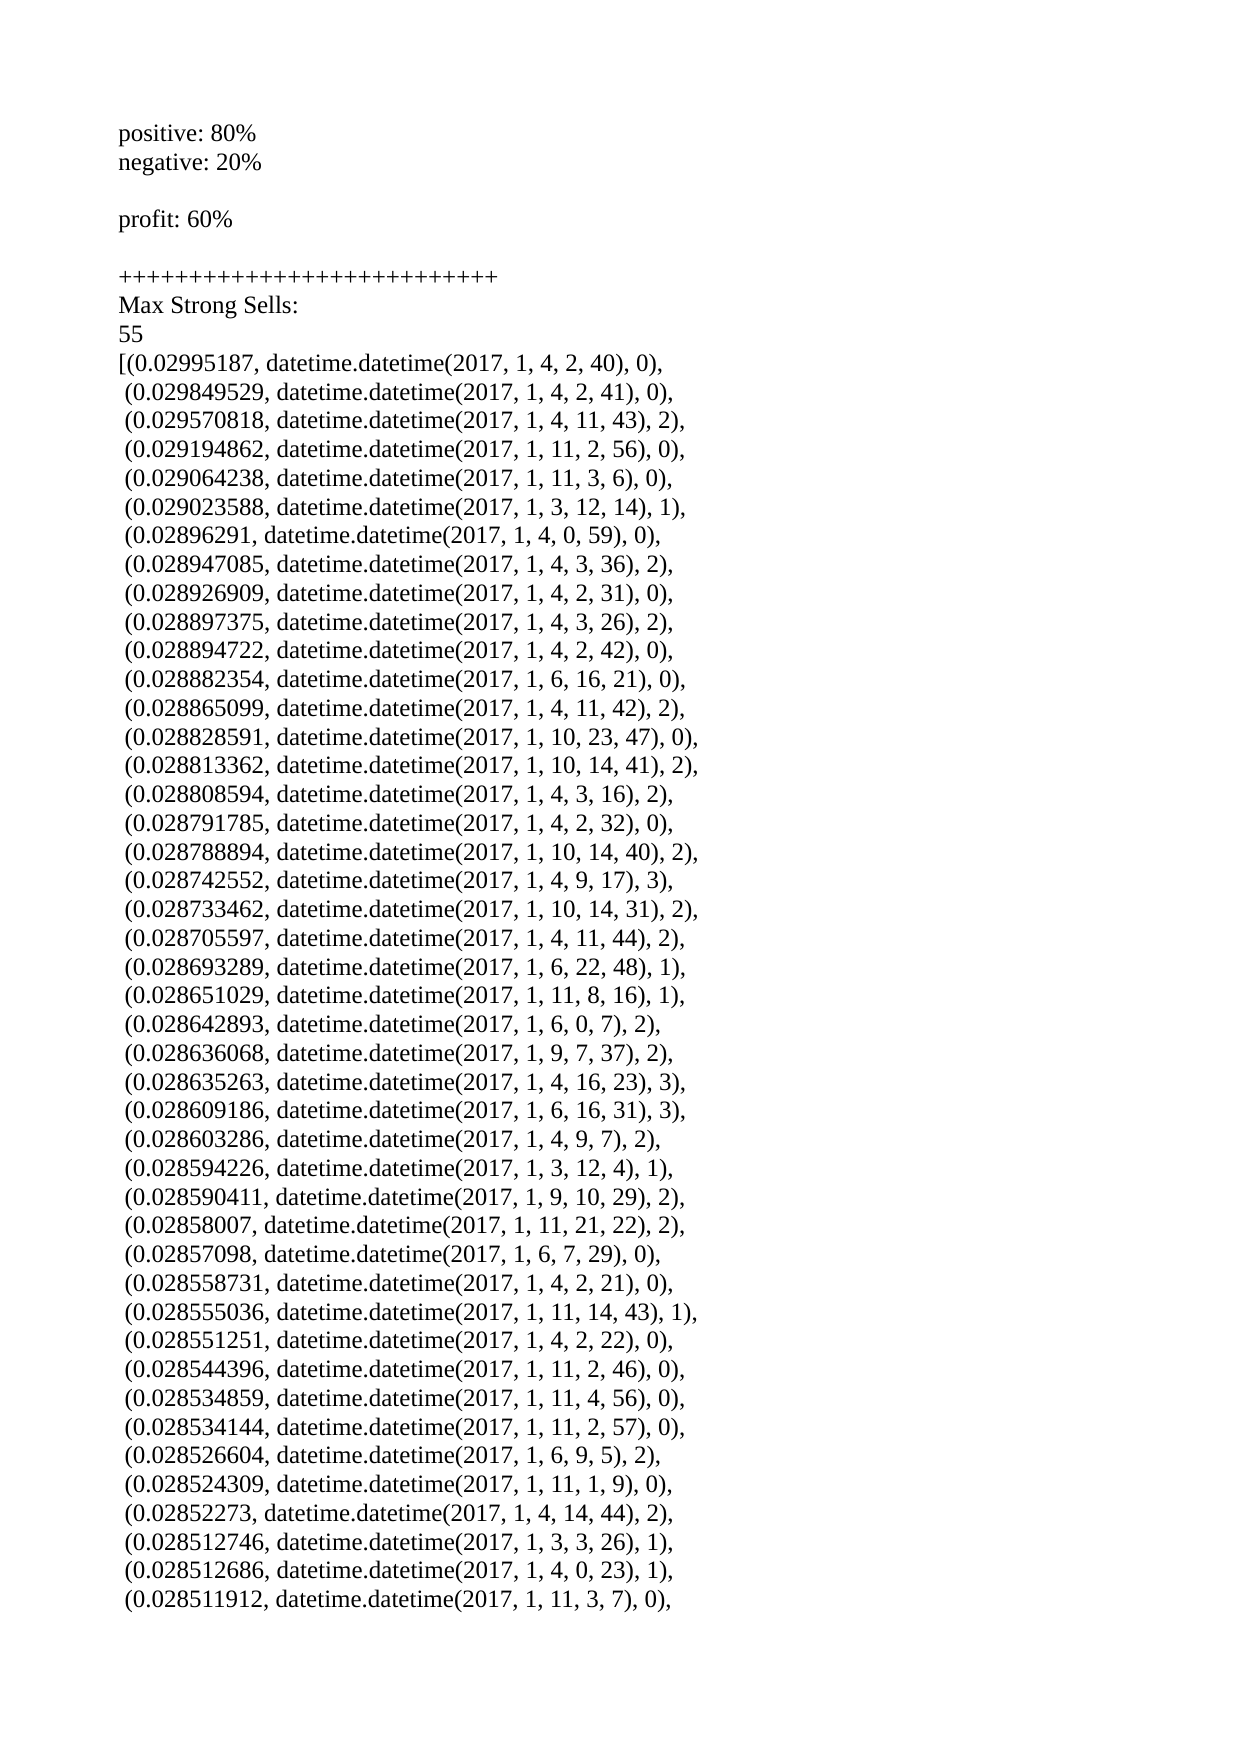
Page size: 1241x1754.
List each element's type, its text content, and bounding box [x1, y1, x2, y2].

text [(0.02995187, datetime.datetime(2017, 1, 4, 2, 40), 0), [118, 348, 1122, 377]
text Max Strong Sells: [118, 291, 1122, 319]
text (0.028635263, datetime.datetime(2017, 1, 4, 16, 23), 3), [118, 1067, 1122, 1096]
text (0.028882354, datetime.datetime(2017, 1, 6, 16, 21), 0), [118, 664, 1122, 693]
text (0.028742552, datetime.datetime(2017, 1, 4, 9, 17), 3), [118, 866, 1122, 894]
text (0.028534144, datetime.datetime(2017, 1, 11, 2, 57), 0), [118, 1412, 1122, 1441]
text (0.028897375, datetime.datetime(2017, 1, 4, 3, 26), 2), [118, 607, 1122, 636]
text (0.028524309, datetime.datetime(2017, 1, 11, 1, 9), 0), [118, 1469, 1122, 1498]
text (0.028603286, datetime.datetime(2017, 1, 4, 9, 7), 2), [118, 1124, 1122, 1153]
text (0.028590411, datetime.datetime(2017, 1, 9, 10, 29), 2), [118, 1182, 1122, 1211]
text negative: 20% [118, 147, 1122, 176]
text (0.028558731, datetime.datetime(2017, 1, 4, 2, 21), 0), [118, 1268, 1122, 1297]
text (0.028609186, datetime.datetime(2017, 1, 6, 16, 31), 3), [118, 1096, 1122, 1124]
text (0.02857098, datetime.datetime(2017, 1, 6, 7, 29), 0), [118, 1239, 1122, 1268]
text (0.028865099, datetime.datetime(2017, 1, 4, 11, 42), 2), [118, 693, 1122, 722]
text (0.028808594, datetime.datetime(2017, 1, 4, 3, 16), 2), [118, 779, 1122, 808]
text (0.028512686, datetime.datetime(2017, 1, 4, 0, 23), 1), [118, 1556, 1122, 1584]
text (0.028551251, datetime.datetime(2017, 1, 4, 2, 22), 0), [118, 1326, 1122, 1354]
text (0.028636068, datetime.datetime(2017, 1, 9, 7, 37), 2), [118, 1038, 1122, 1067]
text (0.028651029, datetime.datetime(2017, 1, 11, 8, 16), 1), [118, 981, 1122, 1009]
text (0.028534859, datetime.datetime(2017, 1, 11, 4, 56), 0), [118, 1383, 1122, 1412]
text 55 [118, 319, 1122, 348]
text (0.028791785, datetime.datetime(2017, 1, 4, 2, 32), 0), [118, 808, 1122, 837]
text (0.028526604, datetime.datetime(2017, 1, 6, 9, 5), 2), [118, 1441, 1122, 1469]
text (0.028828591, datetime.datetime(2017, 1, 10, 23, 47), 0), [118, 722, 1122, 751]
text (0.029023588, datetime.datetime(2017, 1, 3, 12, 14), 1), [118, 492, 1122, 521]
text (0.028813362, datetime.datetime(2017, 1, 10, 14, 41), 2), [118, 751, 1122, 779]
text (0.028555036, datetime.datetime(2017, 1, 11, 14, 43), 1), [118, 1297, 1122, 1326]
text (0.028788894, datetime.datetime(2017, 1, 10, 14, 40), 2), [118, 837, 1122, 866]
text (0.028642893, datetime.datetime(2017, 1, 6, 0, 7), 2), [118, 1009, 1122, 1038]
text profit: 60% [118, 204, 1122, 233]
text positive: 80% [118, 118, 1122, 147]
text (0.028544396, datetime.datetime(2017, 1, 11, 2, 46), 0), [118, 1354, 1122, 1383]
text (0.028947085, datetime.datetime(2017, 1, 4, 3, 36), 2), [118, 549, 1122, 578]
text (0.028733462, datetime.datetime(2017, 1, 10, 14, 31), 2), [118, 894, 1122, 923]
text (0.028894722, datetime.datetime(2017, 1, 4, 2, 42), 0), [118, 636, 1122, 664]
text (0.028511912, datetime.datetime(2017, 1, 11, 3, 7), 0), [118, 1584, 1122, 1613]
text (0.029849529, datetime.datetime(2017, 1, 4, 2, 41), 0), [118, 377, 1122, 406]
text (0.02858007, datetime.datetime(2017, 1, 11, 21, 22), 2), [118, 1211, 1122, 1239]
text (0.028693289, datetime.datetime(2017, 1, 6, 22, 48), 1), [118, 952, 1122, 981]
text (0.029064238, datetime.datetime(2017, 1, 11, 3, 6), 0), [118, 463, 1122, 492]
text (0.029194862, datetime.datetime(2017, 1, 11, 2, 56), 0), [118, 434, 1122, 463]
text +++++++++++++++++++++++++++ [118, 262, 1122, 291]
text (0.028705597, datetime.datetime(2017, 1, 4, 11, 44), 2), [118, 923, 1122, 952]
text (0.029570818, datetime.datetime(2017, 1, 4, 11, 43), 2), [118, 406, 1122, 434]
text (0.02896291, datetime.datetime(2017, 1, 4, 0, 59), 0), [118, 521, 1122, 549]
text (0.02852273, datetime.datetime(2017, 1, 4, 14, 44), 2), [118, 1498, 1122, 1527]
text (0.028512746, datetime.datetime(2017, 1, 3, 3, 26), 1), [118, 1527, 1122, 1556]
text (0.028594226, datetime.datetime(2017, 1, 3, 12, 4), 1), [118, 1153, 1122, 1182]
text (0.028926909, datetime.datetime(2017, 1, 4, 2, 31), 0), [118, 578, 1122, 607]
